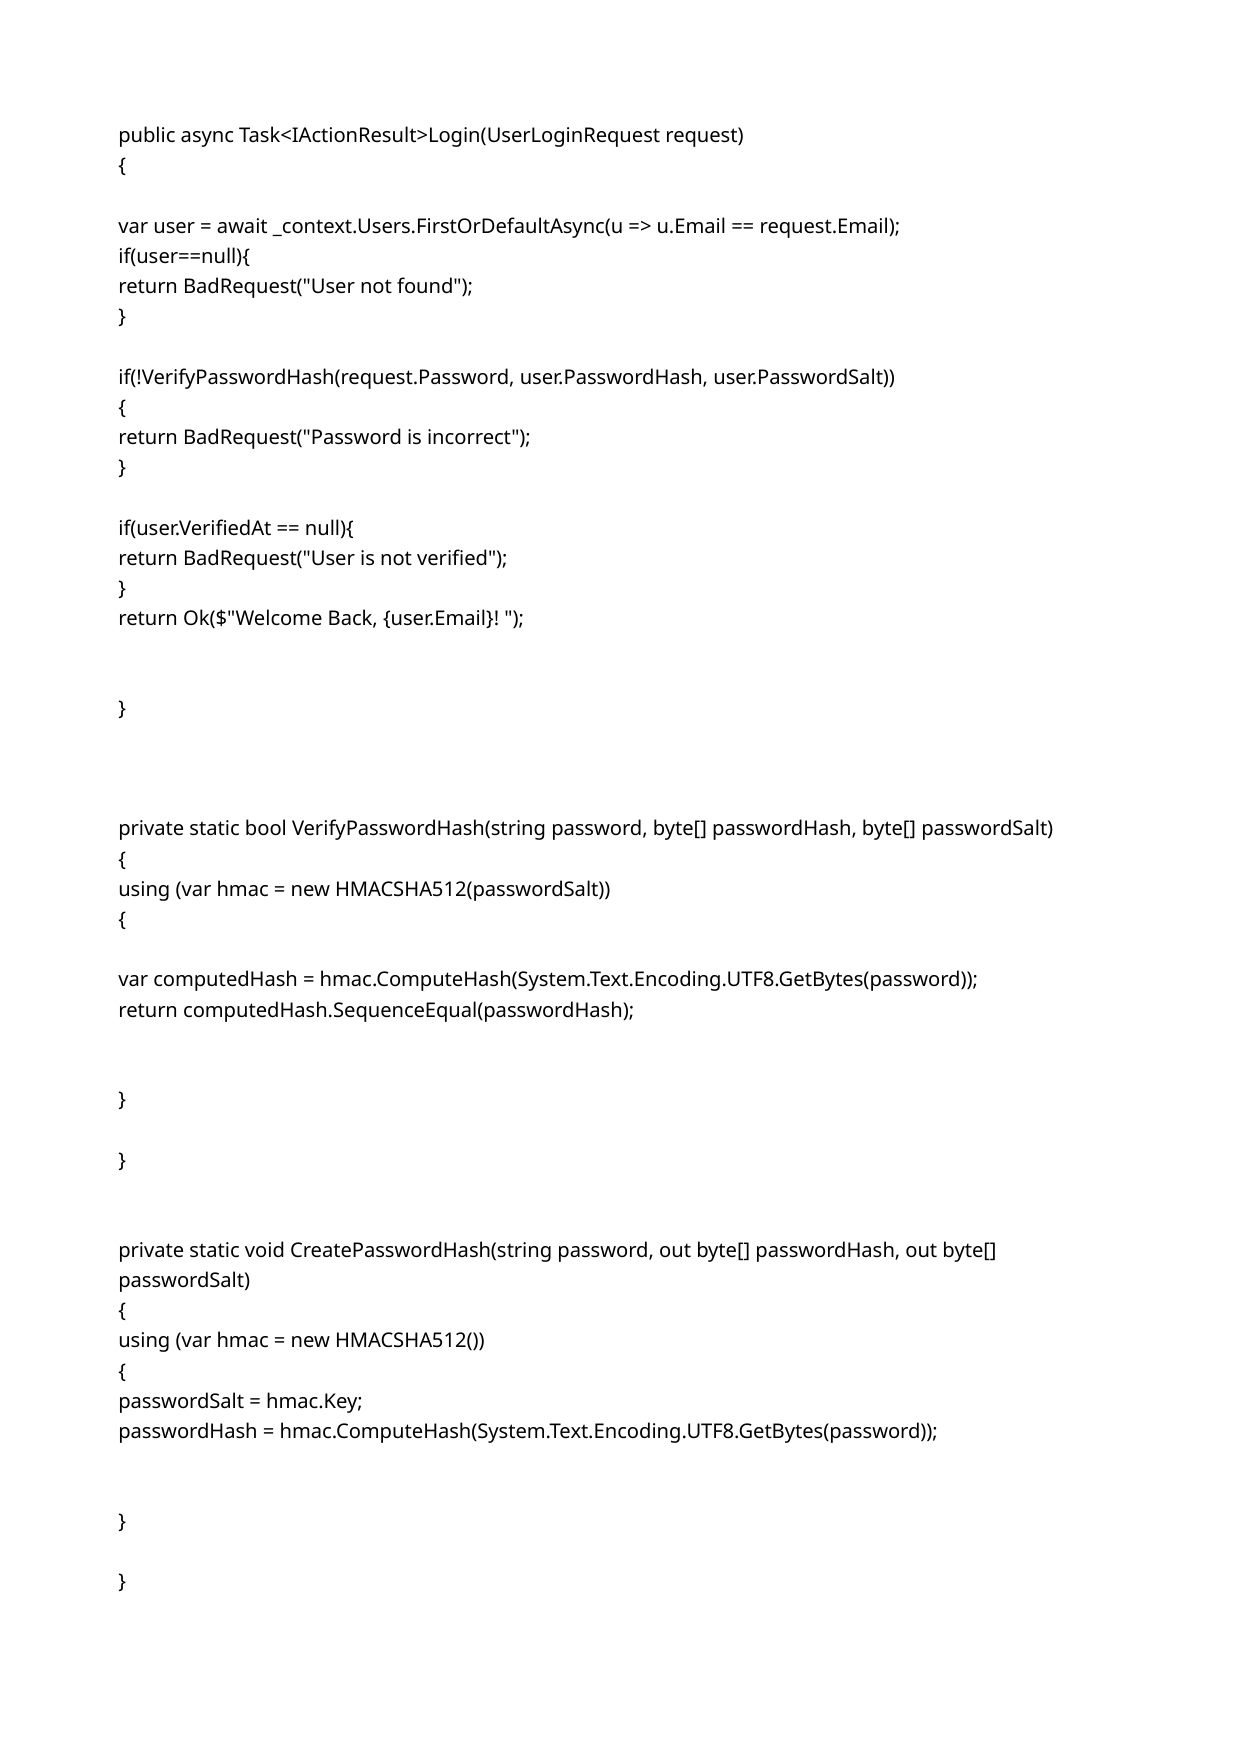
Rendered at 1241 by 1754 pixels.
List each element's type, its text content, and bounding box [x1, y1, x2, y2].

text } [118, 1564, 1122, 1595]
text using (var hmac = new HMACSHA512(passwordSalt)) [118, 872, 1122, 902]
text { [118, 902, 1122, 932]
text } [118, 450, 1122, 481]
text return BadRequest("User is not verified"); [118, 541, 1122, 571]
text return computedHash.SequenceEqual(passwordHash); [118, 993, 1122, 1023]
text return Ok($"Welcome Back, {user.Email}! "); [118, 601, 1122, 632]
text { [118, 148, 1122, 178]
text } [118, 571, 1122, 601]
text passwordHash = hmac.ComputeHash(System.Text.Encoding.UTF8.GetBytes(password)); [118, 1414, 1122, 1444]
text using (var hmac = new HMACSHA512()) [118, 1323, 1122, 1354]
text } [118, 299, 1122, 329]
text return BadRequest("User not found"); [118, 269, 1122, 299]
text { [118, 390, 1122, 420]
text } [118, 691, 1122, 722]
text var computedHash = hmac.ComputeHash(System.Text.Encoding.UTF8.GetBytes(password)); [118, 962, 1122, 993]
text if(!VerifyPasswordHash(request.Password, user.PasswordHash, user.PasswordSalt)) [118, 360, 1122, 390]
text if(user==null){ [118, 239, 1122, 269]
text private static bool VerifyPasswordHash(string password, byte[] passwordHash, byte[] passwordSalt) [118, 811, 1122, 842]
text } [118, 1143, 1122, 1173]
text { [118, 842, 1122, 872]
text var user = await _context.Users.FirstOrDefaultAsync(u => u.Email == request.Email); [118, 209, 1122, 239]
text private static void CreatePasswordHash(string password, out byte[] passwordHash, out byte[] passwordSalt) [118, 1233, 1122, 1293]
text if(user.VerifiedAt == null){ [118, 511, 1122, 541]
text } [118, 1083, 1122, 1113]
text { [118, 1354, 1122, 1384]
text public async Task<IActionResult>Login(UserLoginRequest request) [118, 118, 1122, 148]
text return BadRequest("Password is incorrect"); [118, 420, 1122, 450]
text passwordSalt = hmac.Key; [118, 1384, 1122, 1414]
text } [118, 1504, 1122, 1534]
text { [118, 1293, 1122, 1323]
